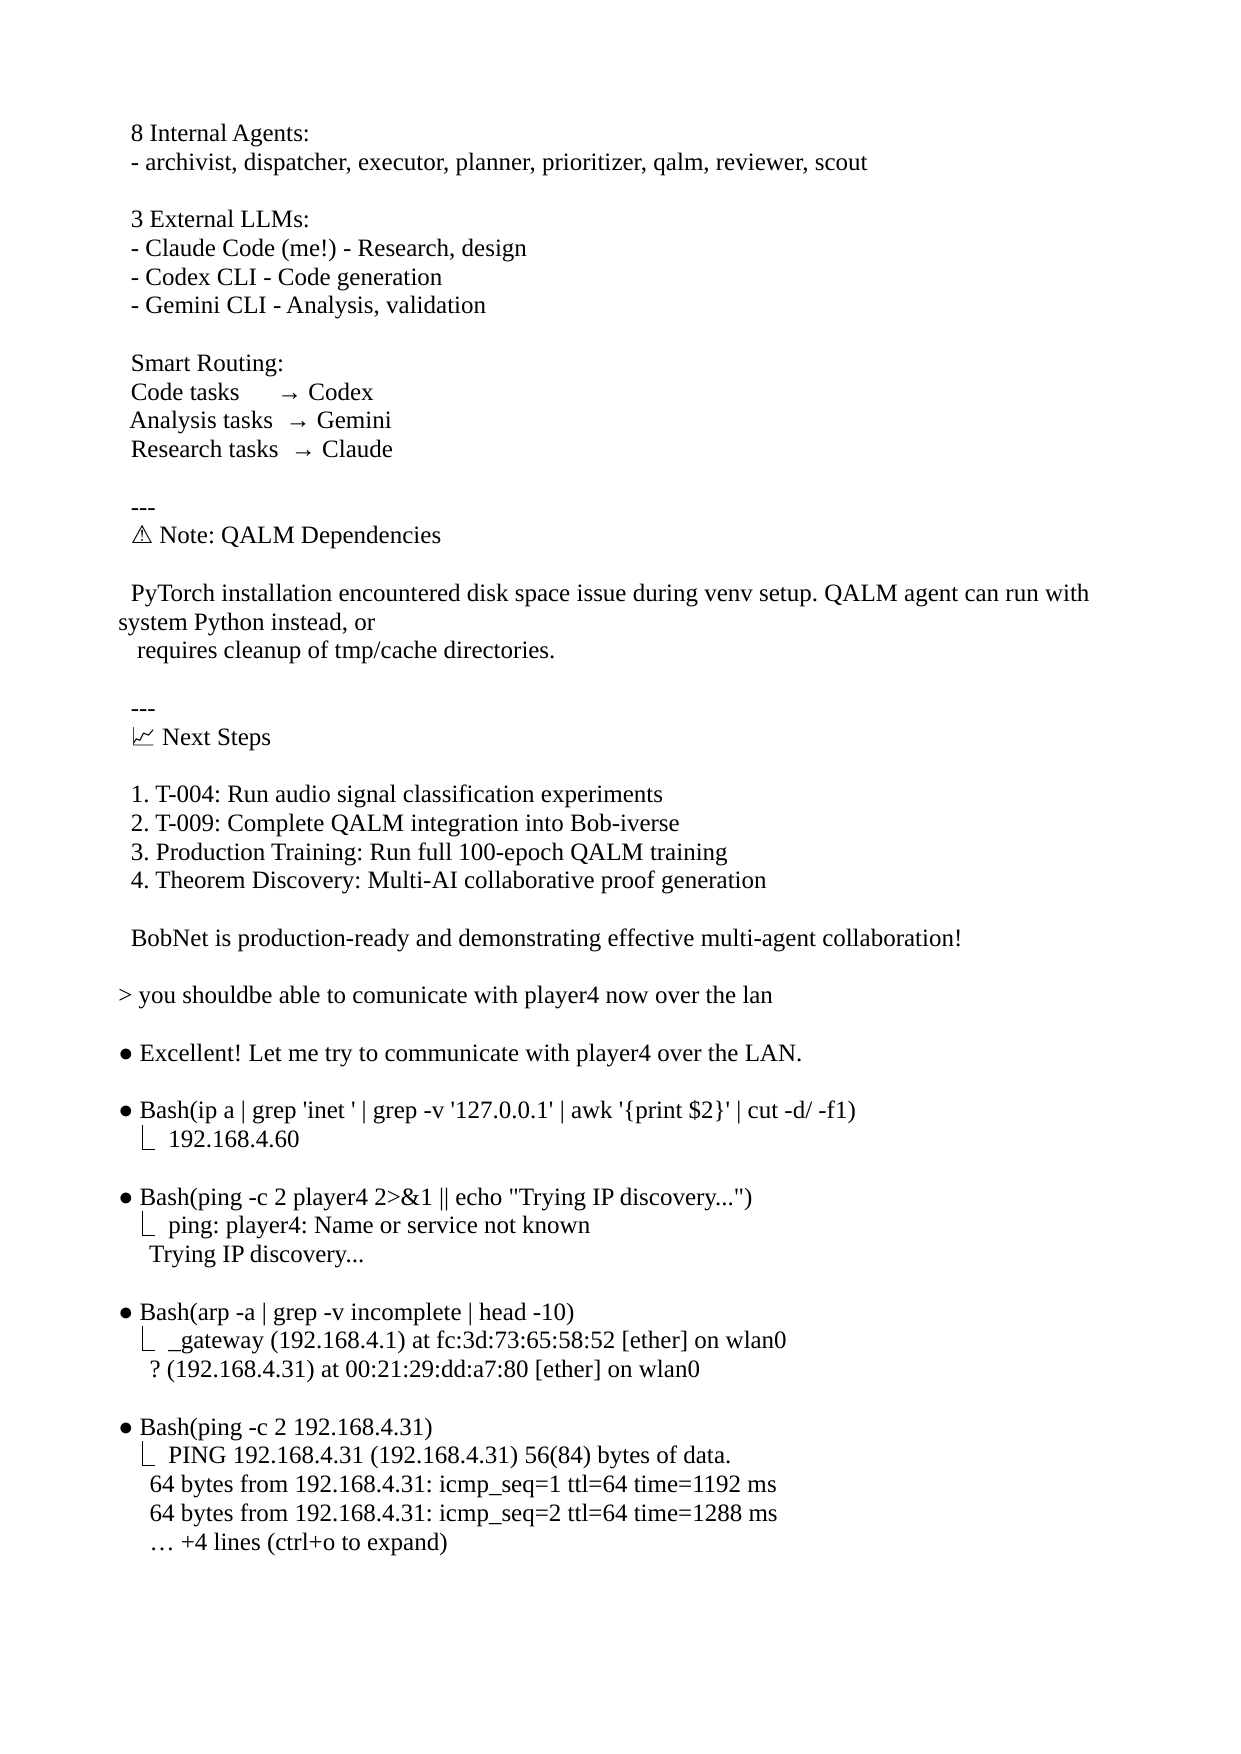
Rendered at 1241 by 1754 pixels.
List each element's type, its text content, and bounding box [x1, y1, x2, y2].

text Trying IP discovery... [118, 1239, 1122, 1268]
text ? (192.168.4.31) at 00:21:29:dd:a7:80 [ether] on wlan0 [118, 1354, 1122, 1383]
text - Gemini CLI - Analysis, validation [118, 291, 1122, 319]
text PyTorch installation encountered disk space issue during venv setup. QALM agent can run with system Python instead, or [118, 578, 1122, 636]
text 1. T-004: Run audio signal classification experiments [118, 779, 1122, 808]
text --- [118, 693, 1122, 722]
text - Claude Code (me!) - Research, design [118, 233, 1122, 262]
text 64 bytes from 192.168.4.31: icmp_seq=2 ttl=64 time=1288 ms [118, 1498, 1122, 1527]
text ⎿ _gateway (192.168.4.1) at fc:3d:73:65:58:52 [ether] on wlan0 [118, 1326, 1122, 1354]
text ⎿ ping: player4: Name or service not known [118, 1211, 1122, 1239]
text ⚠ Note: QALM Dependencies [118, 521, 1122, 549]
text … +4 lines (ctrl+o to expand) [118, 1527, 1122, 1556]
text Code tasks → Codex [118, 377, 1122, 406]
text > you shouldbe able to comunicate with player4 now over the lan [118, 981, 1122, 1009]
text ⎿ 192.168.4.60 [118, 1124, 1122, 1153]
text Research tasks → Claude [118, 434, 1122, 463]
text 📈 Next Steps [118, 722, 1122, 751]
text --- [118, 492, 1122, 521]
text BobNet is production-ready and demonstrating effective multi-agent collaboration! 🚀 [118, 923, 1122, 952]
text ● Excellent! Let me try to communicate with player4 over the LAN. [118, 1038, 1122, 1067]
text - archivist, dispatcher, executor, planner, prioritizer, qalm, reviewer, scout [118, 147, 1122, 176]
text 3 External LLMs: [118, 204, 1122, 233]
text requires cleanup of tmp/cache directories. [118, 636, 1122, 664]
text ● Bash(ping -c 2 player4 2>&1 || echo "Trying IP discovery...") [118, 1182, 1122, 1211]
text 3. Production Training: Run full 100-epoch QALM training [118, 837, 1122, 866]
text - Codex CLI - Code generation [118, 262, 1122, 291]
text ● Bash(ip a | grep 'inet ' | grep -v '127.0.0.1' | awk '{print $2}' | cut -d/ -f1) [118, 1096, 1122, 1124]
text ⎿ PING 192.168.4.31 (192.168.4.31) 56(84) bytes of data. [118, 1441, 1122, 1469]
text Analysis tasks → Gemini [118, 406, 1122, 434]
text 64 bytes from 192.168.4.31: icmp_seq=1 ttl=64 time=1192 ms [118, 1469, 1122, 1498]
text 8 Internal Agents: [118, 118, 1122, 147]
text 2. T-009: Complete QALM integration into Bob-iverse [118, 808, 1122, 837]
text Smart Routing: [118, 348, 1122, 377]
text 4. Theorem Discovery: Multi-AI collaborative proof generation [118, 866, 1122, 894]
text ● Bash(arp -a | grep -v incomplete | head -10) [118, 1297, 1122, 1326]
text ● Bash(ping -c 2 192.168.4.31) [118, 1412, 1122, 1441]
